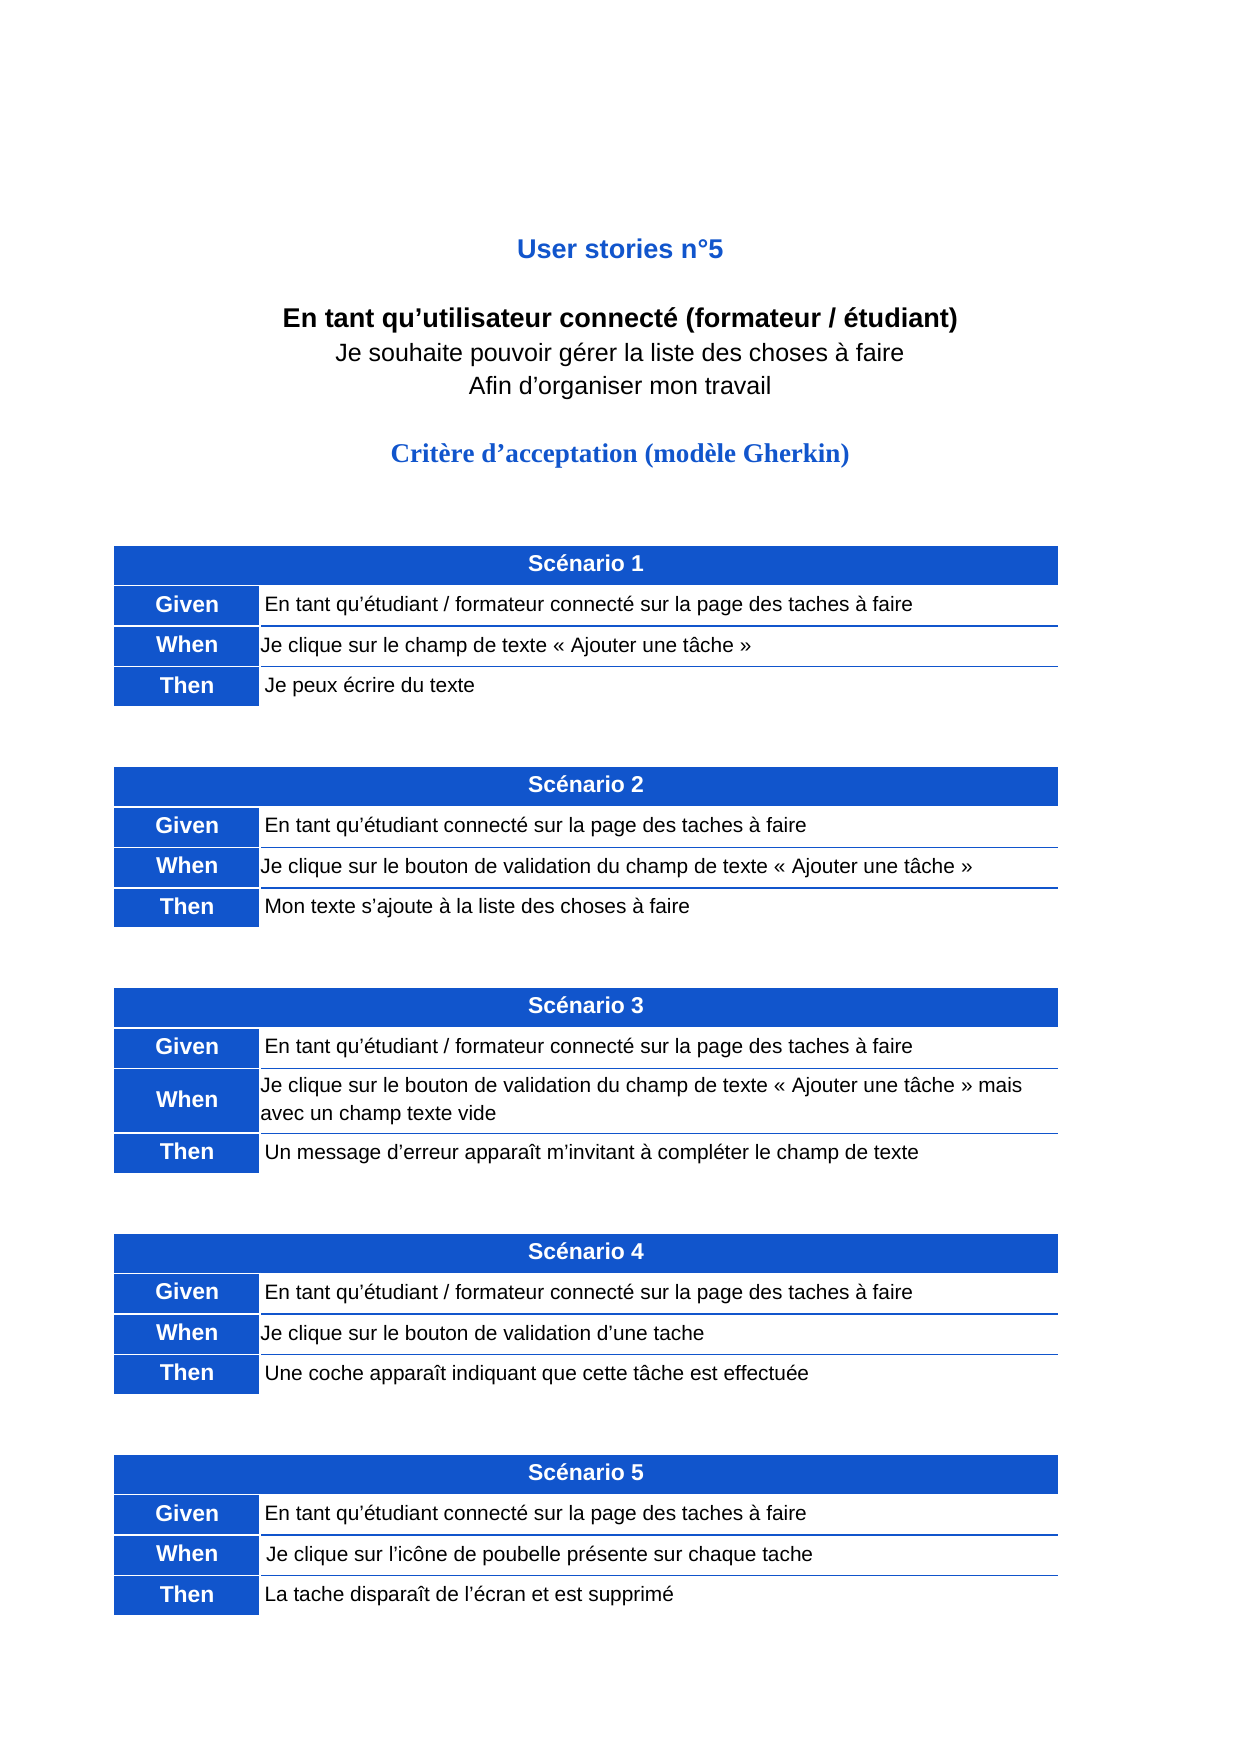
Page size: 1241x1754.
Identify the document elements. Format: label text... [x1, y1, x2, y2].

table_cell Given [114, 586, 259, 625]
table_cell Je clique sur le bouton de validation d’une tache [261, 1315, 1058, 1354]
table_cell When [114, 848, 259, 887]
table_cell En tant qu’étudiant / formateur connecté sur la page des taches à faire [261, 586, 1058, 625]
table_header Scénario 1 [114, 546, 1058, 585]
table_cell Given [114, 1274, 259, 1313]
table_cell When [114, 1536, 259, 1575]
table_cell Then [114, 889, 259, 927]
text Critère d’acceptation (modèle Gherkin) [118, 437, 1122, 468]
table_cell Je clique sur l’icône de poubelle présente sur chaque tache [261, 1536, 1058, 1575]
table_cell Mon texte s’ajoute à la liste des choses à faire [261, 889, 1058, 927]
table_cell Je clique sur le bouton de validation du champ de texte « Ajouter une tâche » mais avec un champ texte vide [261, 1069, 1058, 1132]
table_cell La tache disparaît de l’écran et est supprimé [261, 1576, 1058, 1615]
table_header Scénario 3 [114, 988, 1058, 1027]
text Je souhaite pouvoir gérer la liste des choses à faire [118, 338, 1122, 367]
table_cell When [114, 1315, 259, 1354]
table_cell Je clique sur le bouton de validation du champ de texte « Ajouter une tâche » [261, 848, 1058, 887]
table_cell Then [114, 1134, 259, 1173]
table_cell Then [114, 1355, 259, 1394]
table_cell En tant qu’étudiant / formateur connecté sur la page des taches à faire [261, 1029, 1058, 1068]
table_header Scénario 2 [114, 767, 1058, 806]
table_cell Given [114, 1495, 259, 1534]
table_cell When [114, 1069, 259, 1132]
table_cell Then [114, 667, 259, 706]
table_cell Then [114, 1576, 259, 1615]
table_header Scénario 5 [114, 1455, 1058, 1494]
table_cell En tant qu’étudiant / formateur connecté sur la page des taches à faire [261, 1274, 1058, 1313]
table_cell Given [114, 1029, 259, 1068]
table_cell Given [114, 808, 259, 846]
table_cell En tant qu’étudiant connecté sur la page des taches à faire [261, 808, 1058, 846]
text User stories n°5 [118, 233, 1122, 264]
table_cell Je peux écrire du texte [261, 667, 1058, 706]
table_cell Je clique sur le champ de texte « Ajouter une tâche » [261, 627, 1058, 666]
text Afin d’organiser mon travail [118, 371, 1122, 400]
table_cell When [114, 627, 259, 666]
text En tant qu’utilisateur connecté (formateur / étudiant) [118, 302, 1122, 333]
table_cell En tant qu’étudiant connecté sur la page des taches à faire [261, 1495, 1058, 1534]
table_header Scénario 4 [114, 1234, 1058, 1273]
table_cell Une coche apparaît indiquant que cette tâche est effectuée [261, 1355, 1058, 1394]
table_cell Un message d’erreur apparaît m’invitant à compléter le champ de texte [261, 1134, 1058, 1173]
